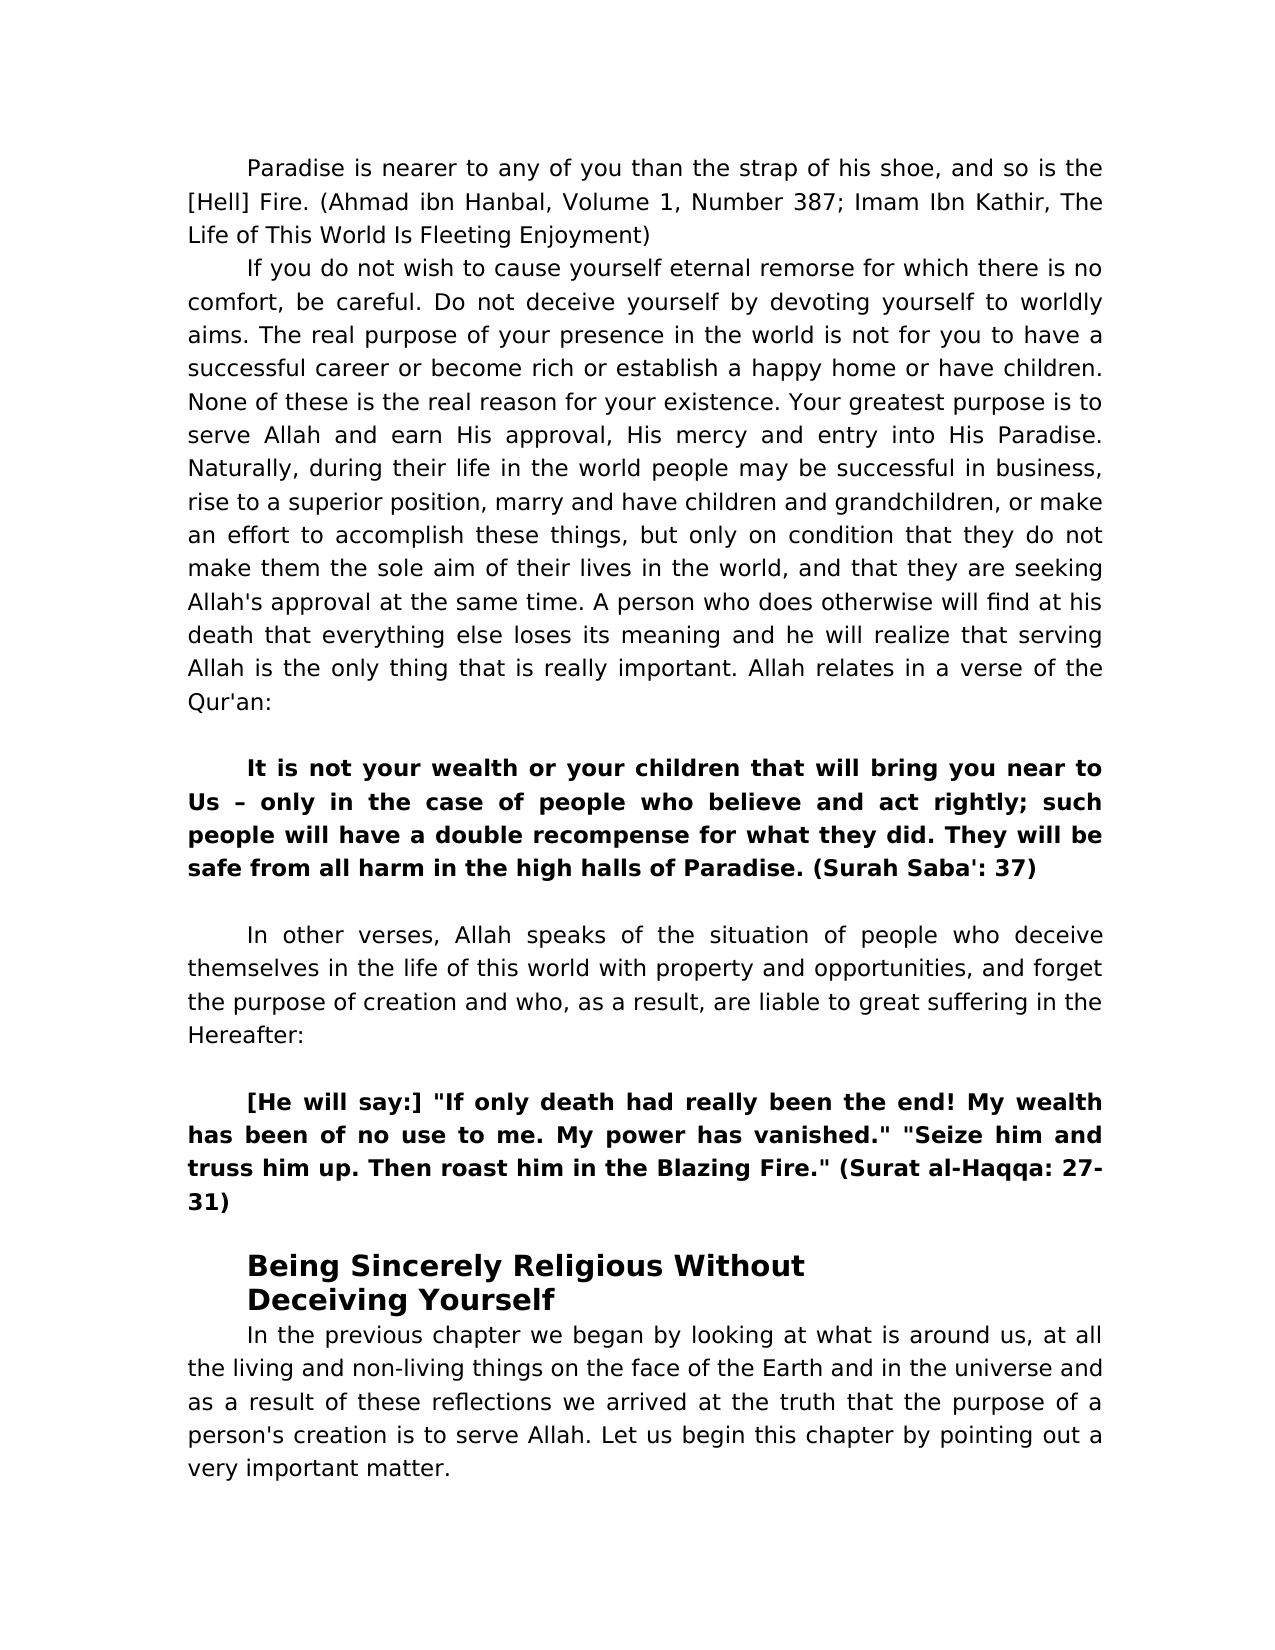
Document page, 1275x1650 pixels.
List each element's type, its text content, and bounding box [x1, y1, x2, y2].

text If you do not wish to cause yourself eternal remorse for which there is no comfort, be careful. Do not deceive yourself by devoting yourself to worldly aims. The real purpose of your presence in the world is not for you to have a successful career or become rich or establish a happy home or have children. None of these is the real reason for your existence. Your greatest purpose is to serve Allah and earn His approval, His mercy and entry into His Paradise. Naturally, during their life in the world people may be successful in business, rise to a superior position, marry and have children and grandchildren, or make an effort to accomplish these things, but only on condition that they do not make them the sole aim of their lives in the world, and that they are seeking Allah's approval at the same time. A person who does otherwise will find at his death that everything else loses its meaning and he will realize that serving Allah is the only thing that is really important. Allah relates in a verse of the Qur'an: [187, 250, 1104, 717]
text It is not your wealth or your children that will bring you near to Us – only in the case of people who believe and act rightly; such people will have a double recompense for what they did. They will be safe from all harm in the high halls of Paradise. (Surah Saba': 37) [187, 750, 1104, 883]
text Paradise is nearer to any of you than the strap of his shoe, and so is the [Hell] Fire. (Ahmad ibn Hanbal, Volume 1, Number 387; Imam Ibn Kathir, The Life of This World Is Fleeting Enjoyment) [187, 150, 1104, 250]
text In other verses, Allah speaks of the situation of people who deceive themselves in the life of this world with property and opportunities, and forget the purpose of creation and who, as a result, are liable to great suffering in the Hereafter: [187, 917, 1104, 1050]
subtitle Deceiving Yourself [187, 1283, 1104, 1317]
text In the previous chapter we began by looking at what is around us, at all the living and non-living things on the face of the Earth and in the universe and as a result of these reflections we arrived at the truth that the purpose of a person's creation is to serve Allah. Let us begin this chapter by pointing out a very important matter. [187, 1317, 1104, 1483]
subtitle Being Sincerely Religious Without [187, 1250, 1104, 1283]
text [He will say:] "If only death had really been the end! My wealth has been of no use to me. My power has vanished." "Seize him and truss him up. Then roast him in the Blazing Fire." (Surat al-Haqqa: 27-31) [187, 1083, 1104, 1217]
